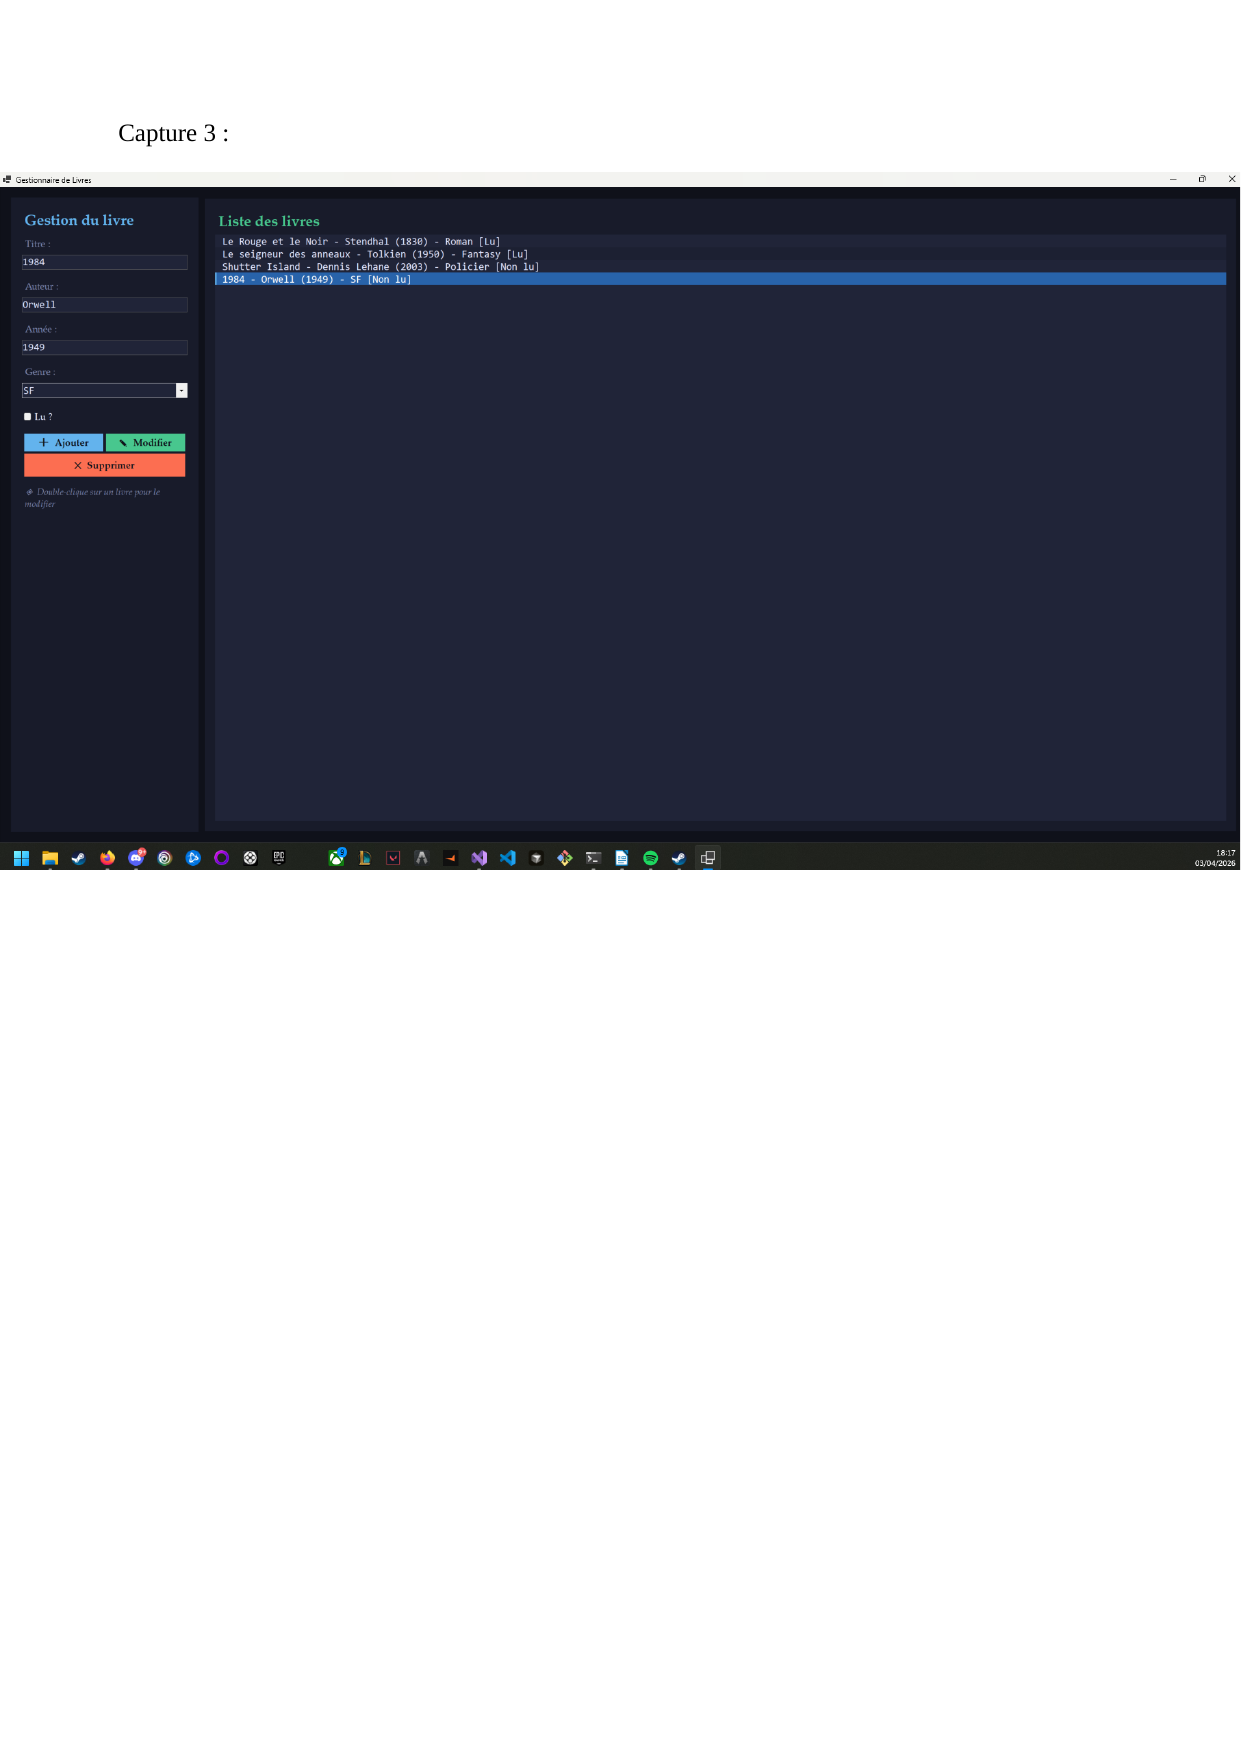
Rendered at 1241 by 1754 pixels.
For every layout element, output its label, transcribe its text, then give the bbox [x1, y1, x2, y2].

text Capture 3 : [118, 118, 1122, 147]
picture [0, 172, 1241, 870]
